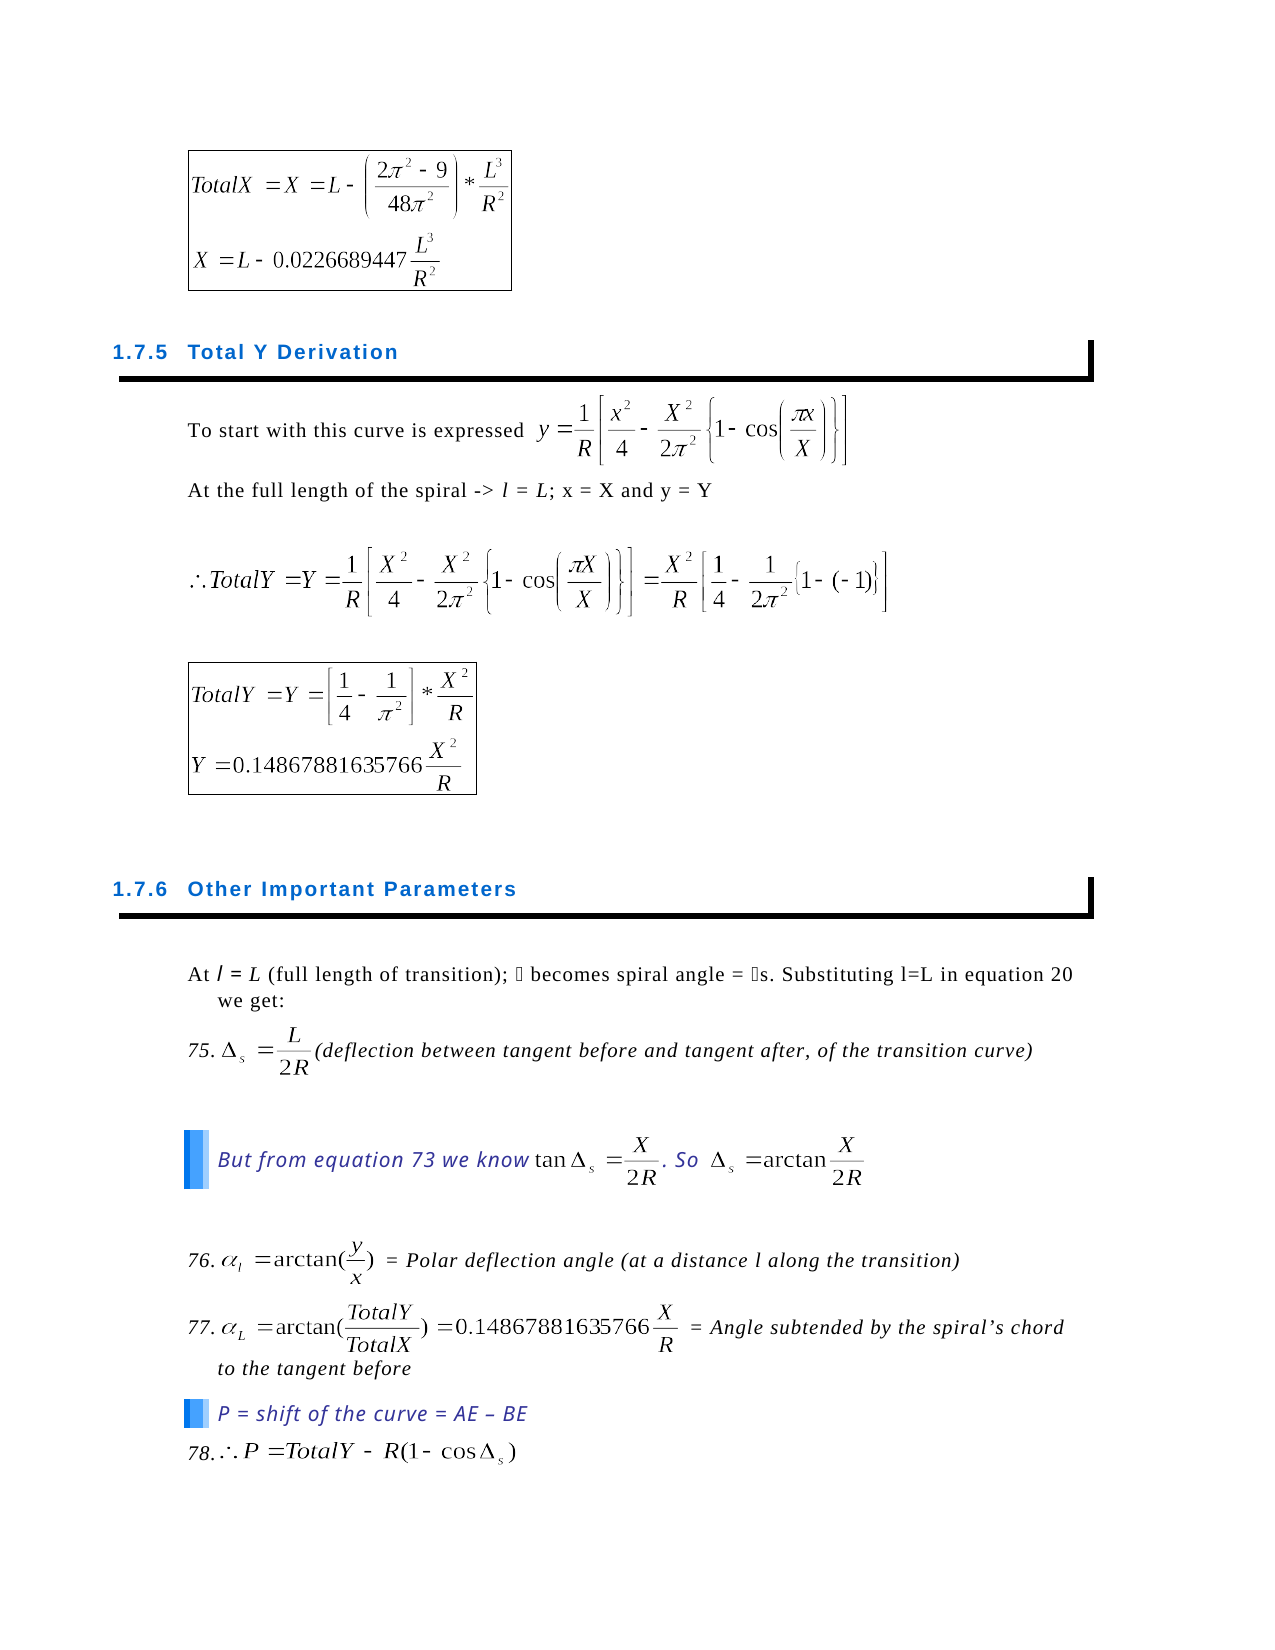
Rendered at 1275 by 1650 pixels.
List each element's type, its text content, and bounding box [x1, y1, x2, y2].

subtitle Total Y Derivation [112, 340, 1087, 376]
text P = shift of the curve = AE – BE [209, 1399, 1087, 1428]
subtitle Other Important Parameters [112, 877, 1087, 912]
text At l = L (full length of transition);  becomes spiral angle = s. Substituting l=L in equation 20 we get: [187, 959, 1087, 1012]
text To start with this curve is expressed [187, 391, 1087, 469]
list (deflection between tangent before and tangent after, of the transition curve) [187, 1020, 1087, 1079]
text At the full length of the spiral -> l = L; x = X and y = Y [187, 477, 1087, 502]
list = Polar deflection angle (at a distance l along the transition) [187, 1230, 1087, 1289]
text But from equation 73 we know. So [209, 1130, 1087, 1189]
list = Angle subtended by the spiral’s chord to the tangent before [187, 1297, 1087, 1380]
